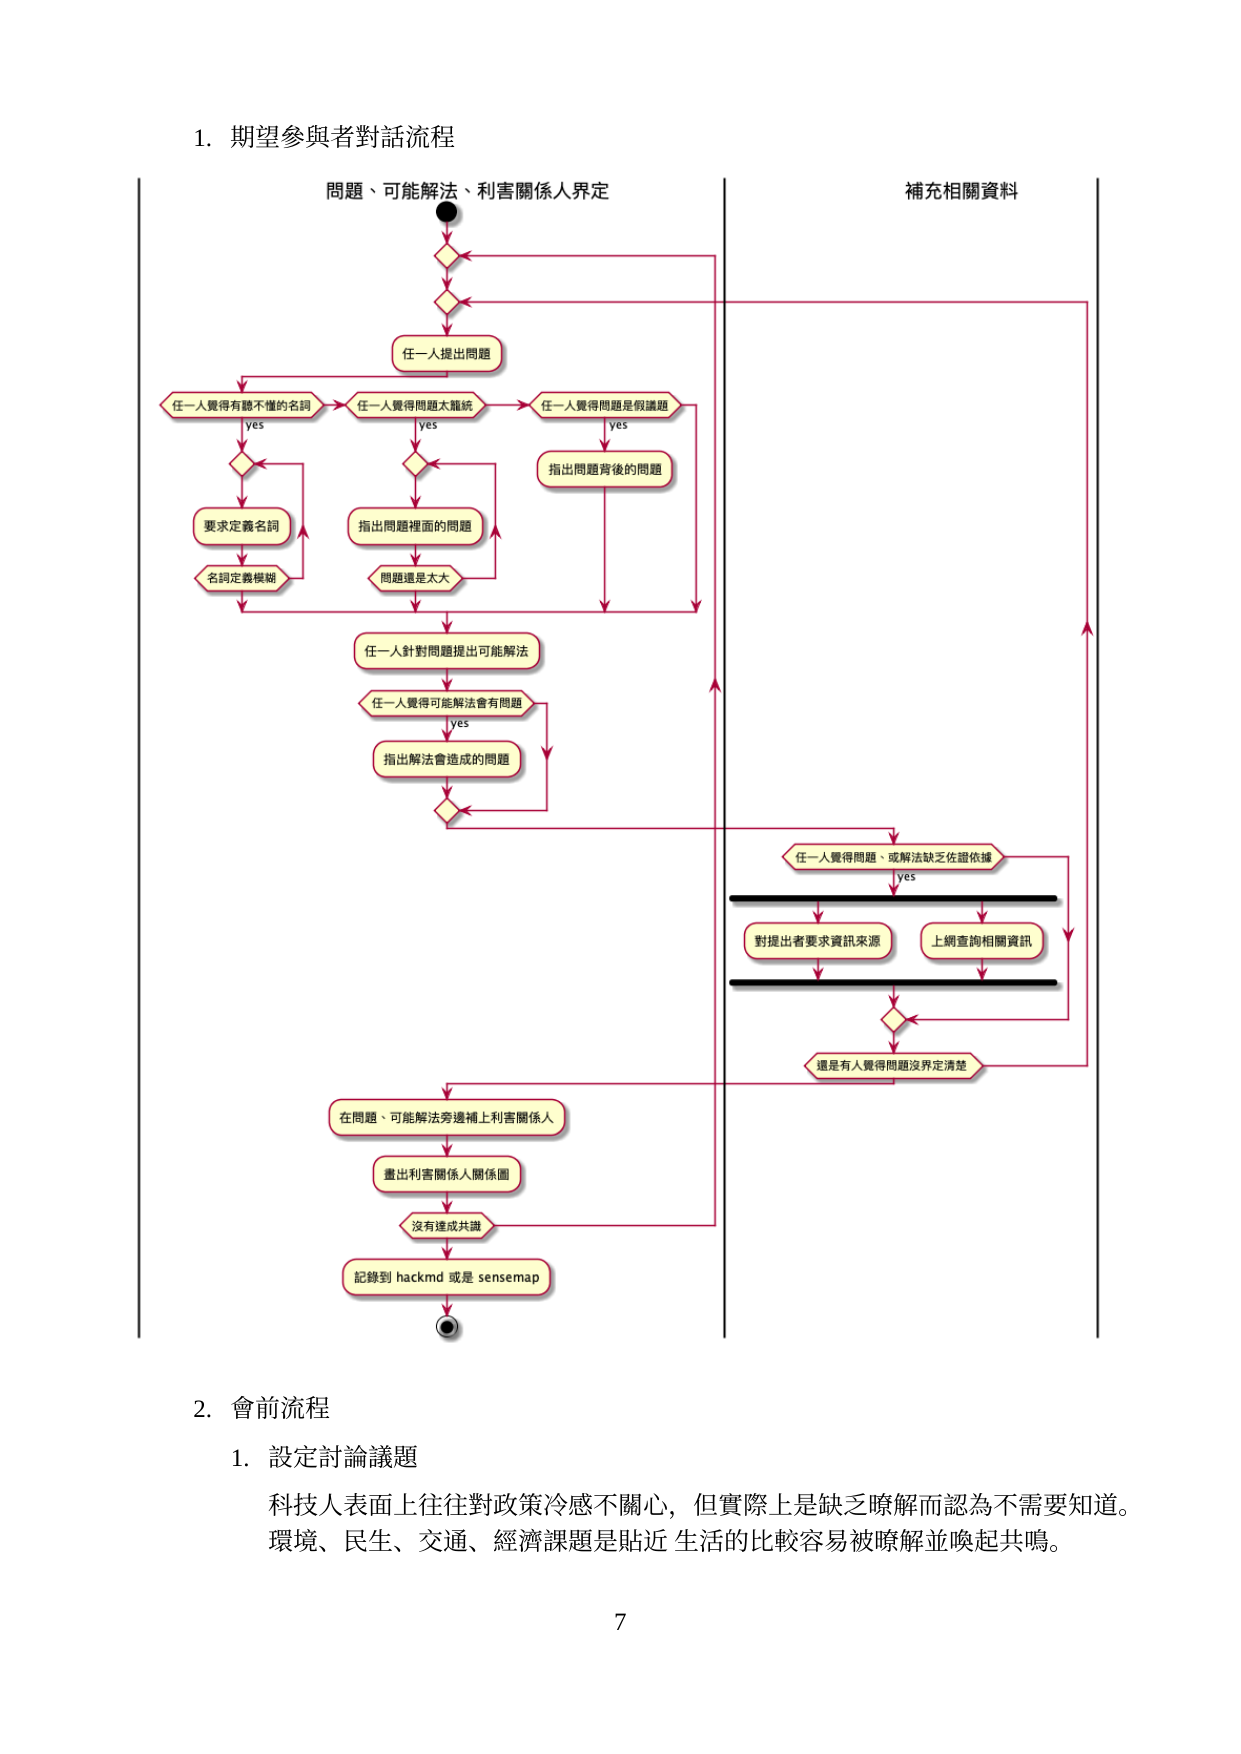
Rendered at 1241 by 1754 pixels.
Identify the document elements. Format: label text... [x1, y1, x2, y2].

list 科技人表面上往往對政策冷感不關心，但實際上是缺乏暸解而認為不需要知道。環境、民生、交通、經濟課題是貼近 生活的比較容易被暸解並喚起共鳴。 [231, 1486, 1122, 1558]
list 設定討論議題 [231, 1437, 1122, 1473]
list 期望參與者對話流程 [193, 118, 1122, 154]
list 會前流程 [193, 1389, 1122, 1425]
